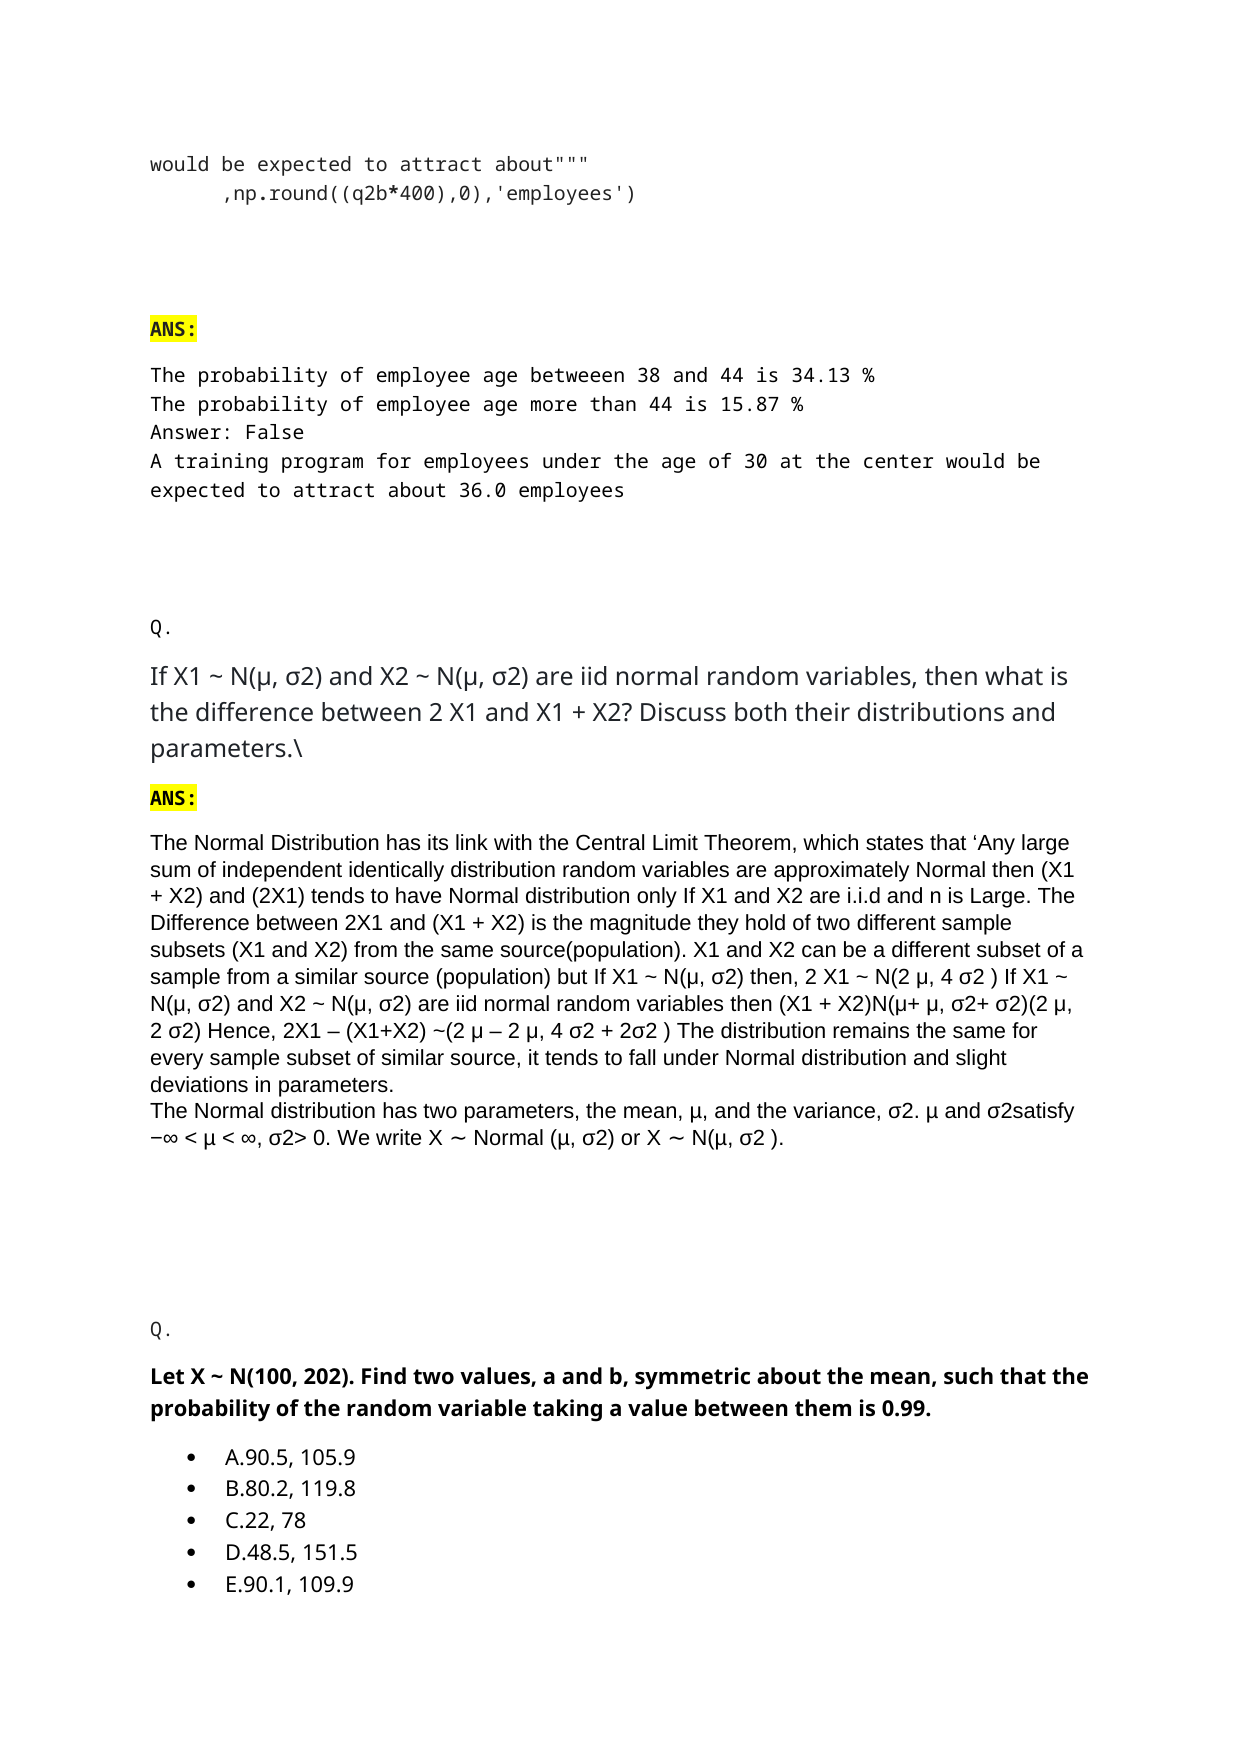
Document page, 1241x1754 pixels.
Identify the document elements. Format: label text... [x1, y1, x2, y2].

text Q. [150, 1316, 1090, 1343]
text The probability of employee age betweeen 38 and 44 is 34.13 % The probability of employee age more than 44 is 15.87 % Answer: False A training program for employees under the age of 30 at the center would be expected to attract about 36.0 employees [150, 361, 1090, 503]
text Q. [150, 613, 1090, 640]
list B.80.2, 119.8 [187, 1473, 1090, 1503]
text If X1 ~ N(μ, σ2) and X2 ~ N(μ, σ2) are iid normal random variables, then what is the difference between 2 X1 and X1 + X2? Discuss both their distributions and parameters.\ [150, 658, 1090, 765]
text The Normal distribution has two parameters, the mean, µ, and the variance, σ2. µ and σ2satisfy −∞ < µ < ∞, σ2> 0. We write X ∼ Normal (µ, σ2) or X ∼ N(µ, σ2 ). [150, 1098, 1090, 1151]
text would be expected to attract about""" ,np.round((q2b*400),0),'employees') [150, 150, 1090, 206]
text ANS: [150, 784, 1090, 811]
list D.48.5, 151.5 [187, 1537, 1090, 1567]
list A.90.5, 105.9 [187, 1442, 1090, 1471]
text The Normal Distribution has its link with the Central Limit Theorem, which states that ‘Any large sum of independent identically distribution random variables are approximately Normal then (X1 + X2) and (2X1) tends to have Normal distribution only If X1 and X2 are i.i.d and n is Large. The Difference between 2X1 and (X1 + X2) is the magnitude they hold of two different sample subsets (X1 and X2) from the same source(population). X1 and X2 can be a different subset of a sample from a similar source (population) but If X1 ~ N(μ, σ2) then, 2 X1 ~ N(2 μ, 4 σ2 ) If X1 ~ N(μ, σ2) and X2 ~ N(μ, σ2) are iid normal random variables then (X1 + X2)N(μ+ μ, σ2+ σ2)(2 μ, 2 σ2) Hence, 2X1 – (X1+X2) ~(2 μ – 2 μ, 4 σ2 + 2σ2 ) The distribution remains the same for every sample subset of similar source, it tends to fall under Normal distribution and slight deviations in parameters. [150, 830, 1090, 1097]
list C.22, 78 [187, 1505, 1090, 1535]
text Let X ~ N(100, 202). Find two values, a and b, symmetric about the mean, such that the probability of the random variable taking a value between them is 0.99. [150, 1361, 1090, 1423]
list E.90.1, 109.9 [187, 1569, 1090, 1599]
text ANS: [150, 315, 1090, 342]
